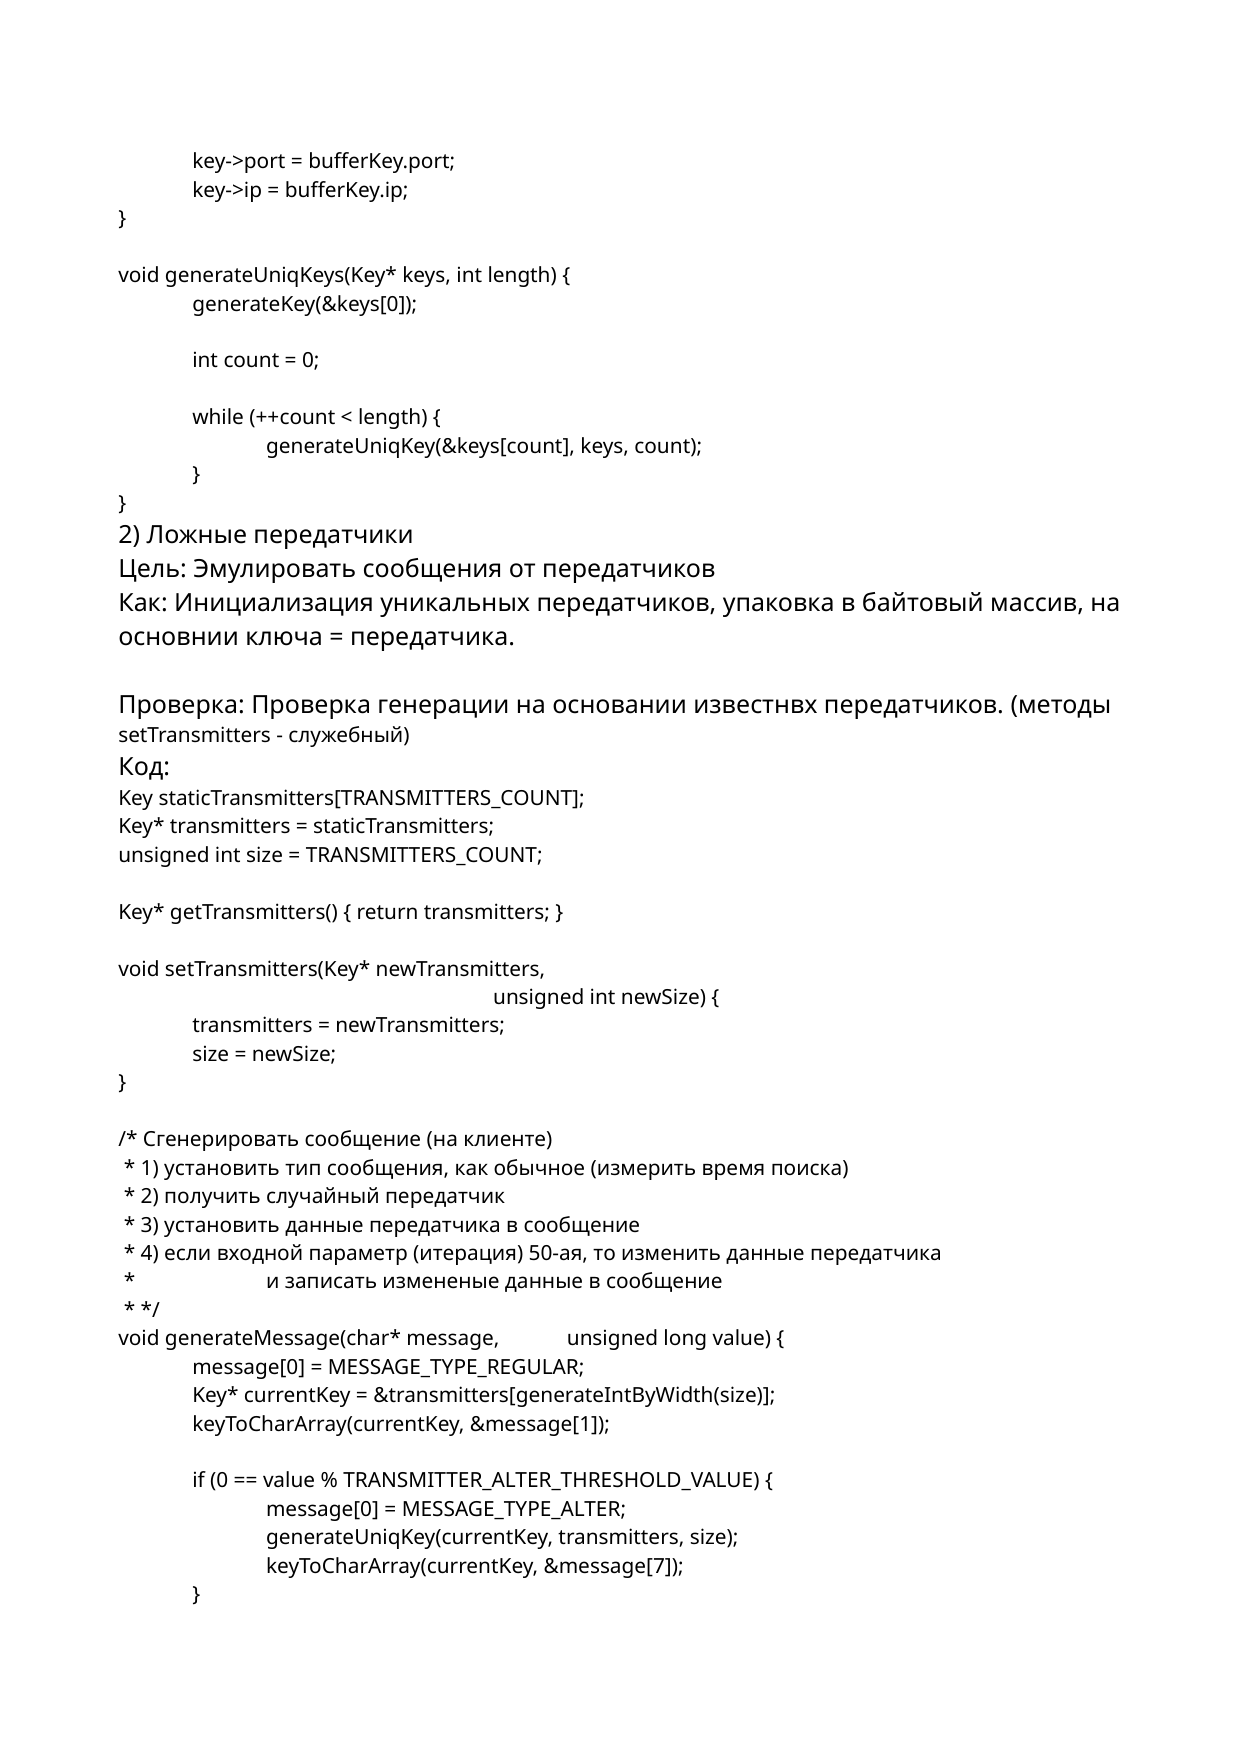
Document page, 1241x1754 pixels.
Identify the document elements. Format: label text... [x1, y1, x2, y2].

text unsigned int size = TRANSMITTERS_COUNT; [118, 840, 1122, 868]
text Проверка: Проверка генерации на основании известнвх передатчиков. (методы setTransmitters - служебный) [118, 687, 1122, 749]
text Как: Инициализация уникальных передатчиков, упаковка в байтовый массив, на основнии ключа = передатчика. [118, 584, 1122, 652]
text generateUniqKey(currentKey, transmitters, size); [118, 1522, 1122, 1551]
text Key* getTransmitters() { return transmitters; } [118, 897, 1122, 925]
text Key* transmitters = staticTransmitters; [118, 812, 1122, 840]
text void generateMessage(char* message, unsigned long value) { [118, 1323, 1122, 1352]
text * 4) если входной параметр (итерация) 50-ая, то изменить данные передатчика [118, 1238, 1122, 1267]
text /* Сгенерировать сообщение (на клиенте) [118, 1124, 1122, 1153]
text * 1) установить тип сообщения, как обычное (измерить время поиска) [118, 1153, 1122, 1181]
text keyToCharArray(currentKey, &message[7]); [118, 1551, 1122, 1579]
text Key* currentKey = &transmitters[generateIntByWidth(size)]; [118, 1380, 1122, 1409]
text int count = 0; [118, 346, 1122, 374]
text size = newSize; [118, 1039, 1122, 1067]
text void generateUniqKeys(Key* keys, int length) { [118, 260, 1122, 289]
text while (++count < length) { [118, 402, 1122, 431]
text } [118, 1579, 1122, 1608]
text if (0 == value % TRANSMITTER_ALTER_THRESHOLD_VALUE) { [118, 1466, 1122, 1494]
text * */ [118, 1295, 1122, 1323]
text 2) Ложные передатчики [118, 516, 1122, 550]
text * и записать измененые данные в сообщение [118, 1267, 1122, 1295]
text message[0] = MESSAGE_TYPE_ALTER; [118, 1494, 1122, 1522]
text generateKey(&keys[0]); [118, 289, 1122, 317]
text Цель: Эмулировать сообщения от передатчиков [118, 550, 1122, 584]
text } [118, 459, 1122, 488]
text Key staticTransmitters[TRANSMITTERS_COUNT]; [118, 783, 1122, 812]
text * 2) получить случайный передатчик [118, 1181, 1122, 1210]
text Код: [118, 749, 1122, 783]
text } [118, 1067, 1122, 1096]
text * 3) установить данные передатчика в сообщение [118, 1210, 1122, 1238]
text key->ip = bufferKey.ip; [118, 175, 1122, 203]
text message[0] = MESSAGE_TYPE_REGULAR; [118, 1352, 1122, 1380]
text generateUniqKey(&keys[count], keys, count); [118, 431, 1122, 459]
text key->port = bufferKey.port; [118, 147, 1122, 175]
text unsigned int newSize) { [118, 982, 1122, 1011]
text void setTransmitters(Key* newTransmitters, [118, 954, 1122, 982]
text transmitters = newTransmitters; [118, 1011, 1122, 1039]
text keyToCharArray(currentKey, &message[1]); [118, 1409, 1122, 1437]
text } [118, 488, 1122, 516]
text } [118, 203, 1122, 232]
